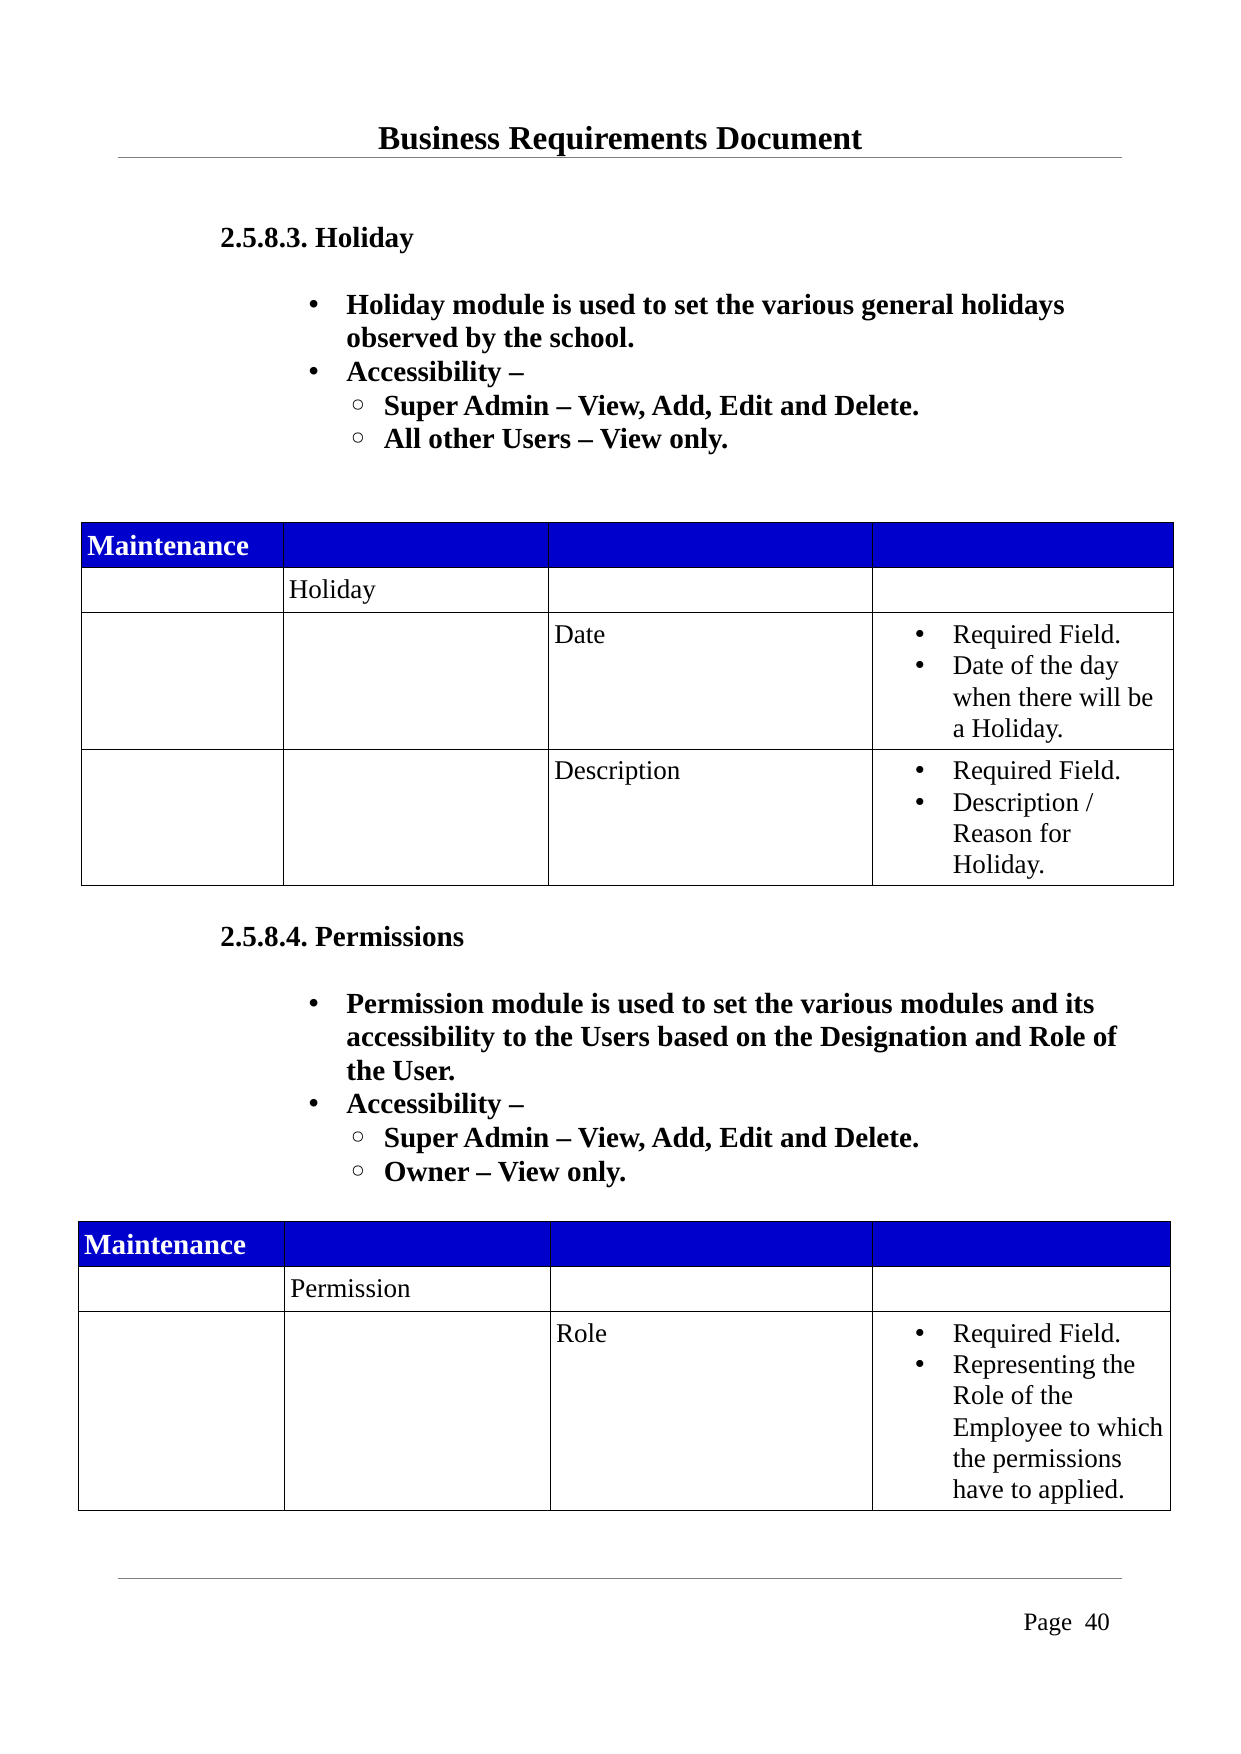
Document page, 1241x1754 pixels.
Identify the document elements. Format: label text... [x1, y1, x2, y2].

table_header Maintenance [79, 1222, 284, 1266]
table_header [284, 523, 548, 567]
list Super Admin – View, Add, Edit and Delete. [346, 388, 1122, 421]
table_header [873, 1222, 1170, 1266]
table_header [873, 523, 1173, 567]
list All other Users – View only. [346, 421, 1122, 455]
table_cell [79, 1312, 284, 1510]
table_cell [873, 1267, 1170, 1311]
table_cell [549, 568, 872, 612]
table_cell Holiday [284, 568, 548, 612]
list Holiday module is used to set the various general holidays observed by the school. [309, 287, 1122, 354]
table_cell Description [549, 750, 872, 885]
table_cell [82, 613, 283, 749]
table_header [551, 1222, 872, 1266]
table_cell [284, 750, 548, 885]
table_cell Permission [285, 1267, 550, 1311]
table_cell [551, 1267, 872, 1311]
table_cell Required Field. Description / Reason for Holiday. [873, 750, 1173, 885]
list Accessibility – [309, 354, 1122, 388]
table_cell Role [551, 1312, 872, 1510]
text 2.5.8.3. Holiday [118, 220, 1122, 253]
table_cell [284, 613, 548, 749]
table_header Maintenance [82, 523, 283, 567]
list Permission module is used to set the various modules and its accessibility to the Users based on the Designation and Role of the User. [309, 986, 1122, 1086]
list Accessibility – [309, 1086, 1122, 1120]
table_cell [285, 1312, 550, 1510]
table_cell Required Field. Date of the day when there will be a Holiday. [873, 613, 1173, 749]
list Super Admin – View, Add, Edit and Delete. [346, 1120, 1122, 1154]
table_header [285, 1222, 550, 1266]
table_cell [79, 1267, 284, 1311]
table_cell Date [549, 613, 872, 749]
table_cell [82, 568, 283, 612]
list Owner – View only. [346, 1154, 1122, 1187]
table_cell Required Field. Representing the Role of the Employee to which the permissions have to applied. [873, 1312, 1170, 1510]
table_cell [82, 750, 283, 885]
table_cell [873, 568, 1173, 612]
table_header [549, 523, 872, 567]
text 2.5.8.4. Permissions [118, 919, 1122, 952]
